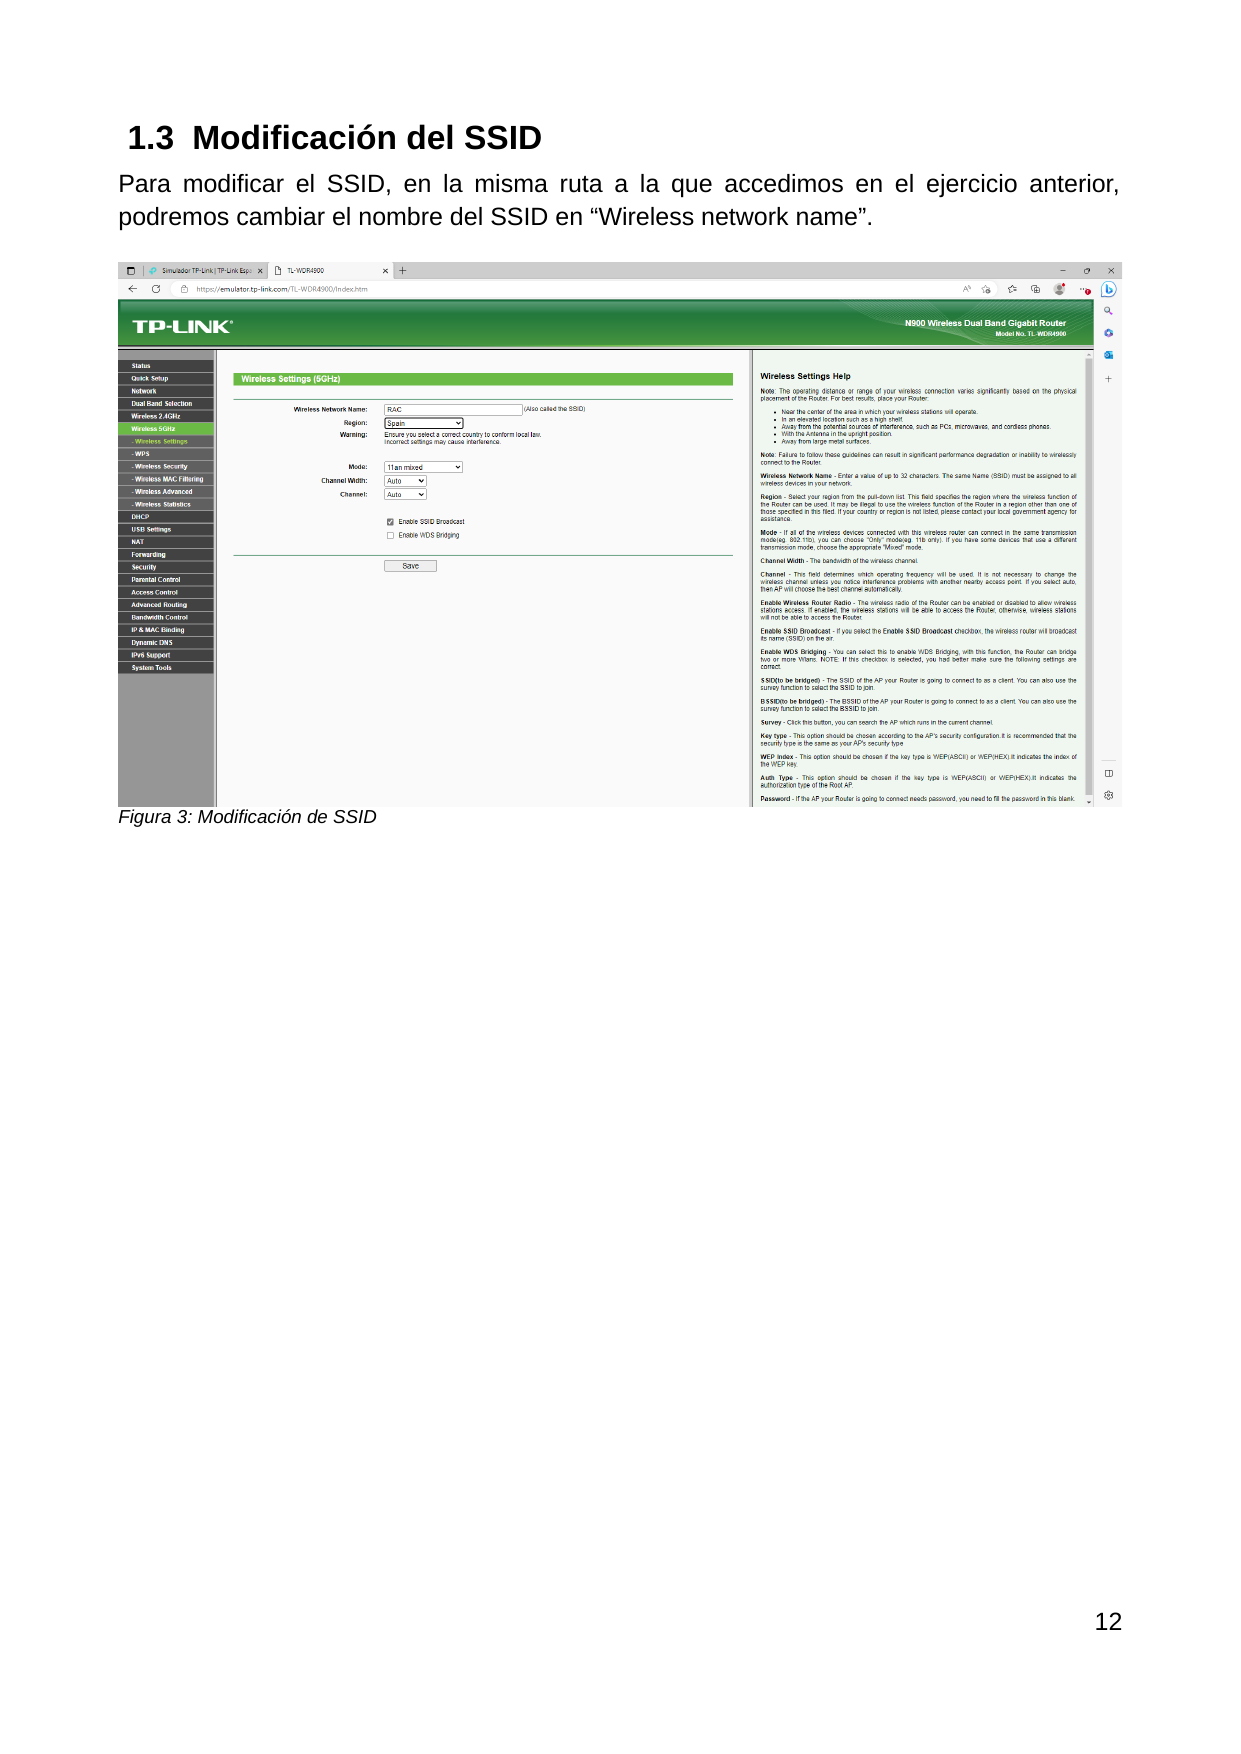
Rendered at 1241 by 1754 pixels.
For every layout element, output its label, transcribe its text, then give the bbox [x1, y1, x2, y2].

subtitle Modificación del SSID [118, 118, 1122, 157]
text Para modificar el SSID, en la misma ruta a la que accedimos en el ejercicio anterior, podremos cambiar el nombre del SSID en “Wireless network name”. [118, 169, 1122, 231]
picture [118, 262, 1123, 807]
text Figura 3: Modificación de SSID [118, 807, 1122, 828]
